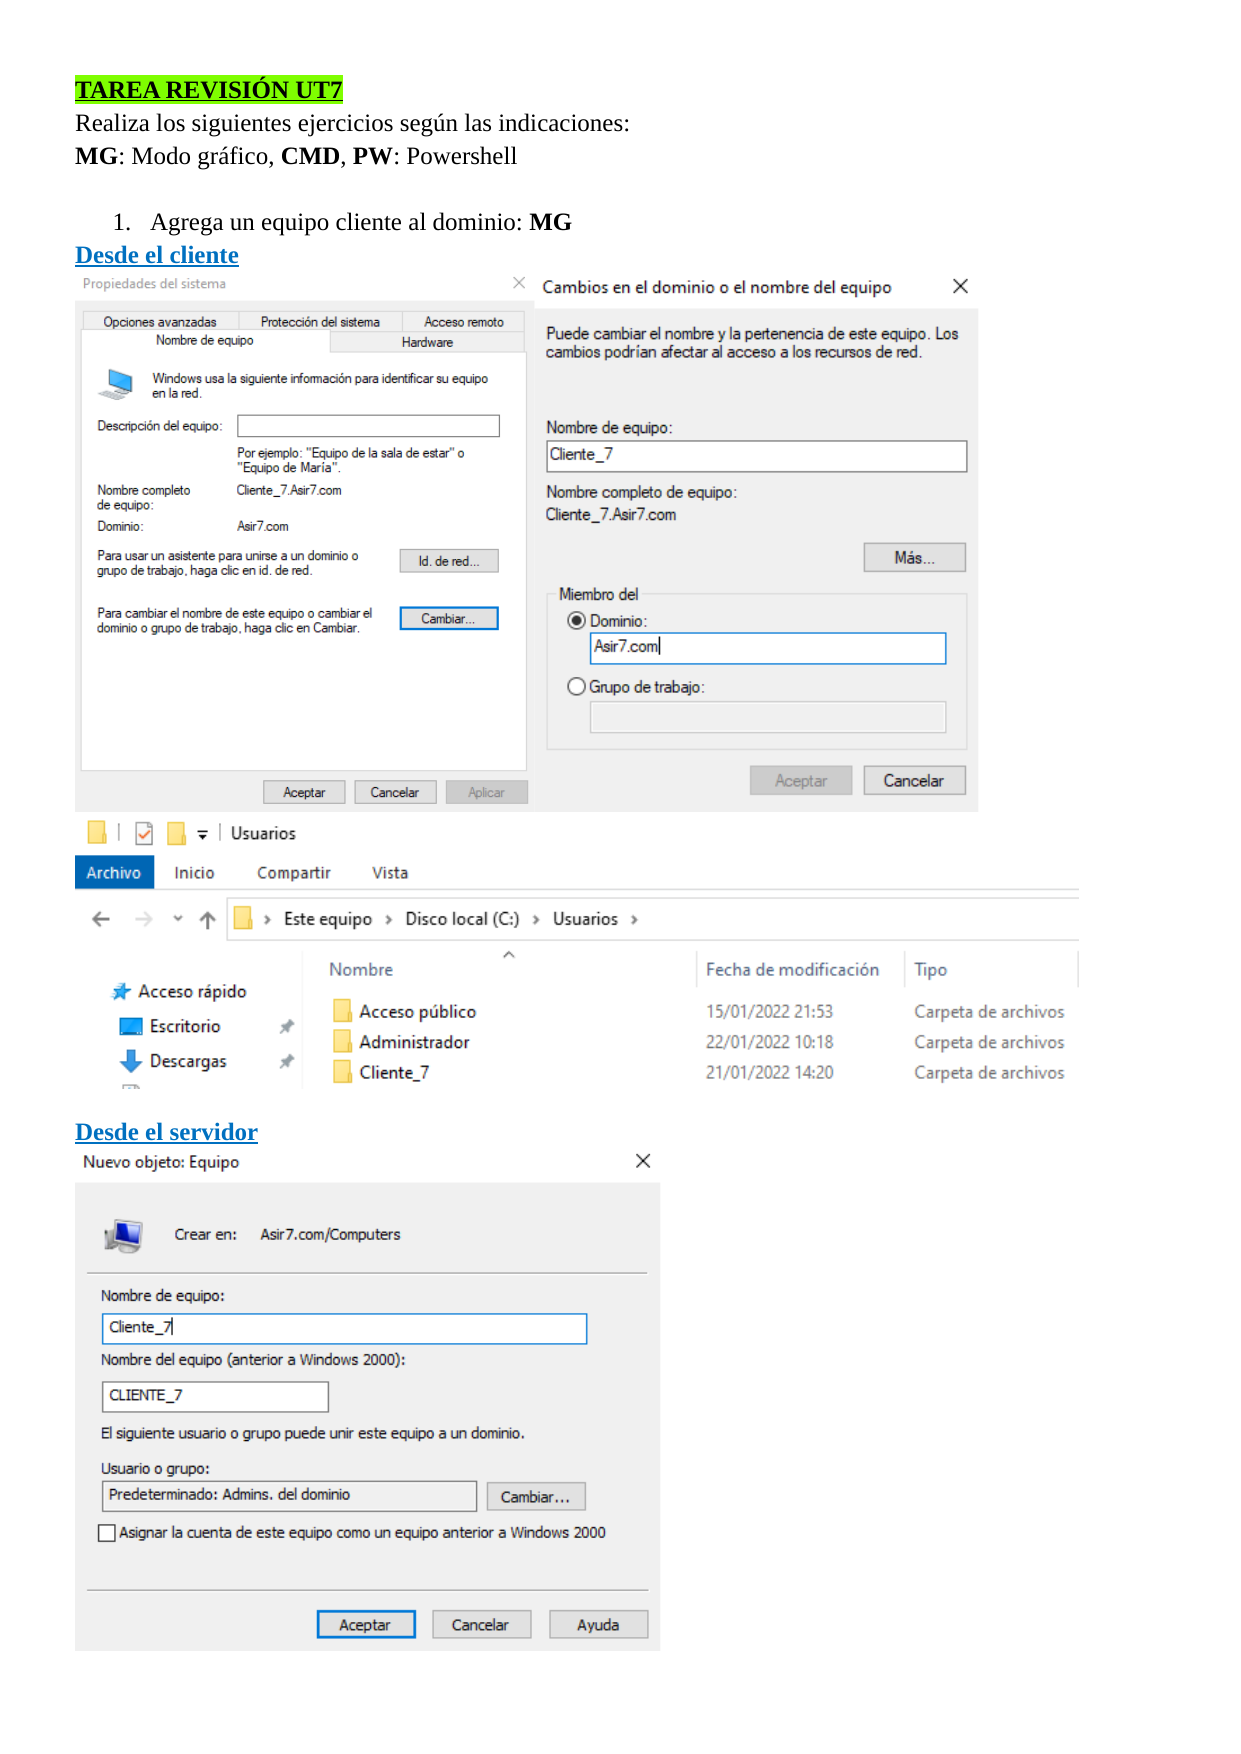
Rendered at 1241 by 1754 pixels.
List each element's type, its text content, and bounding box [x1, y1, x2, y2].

text Desde el cliente [75, 240, 1165, 269]
text MG: Modo gráfico, CMD, PW: Powershell [75, 141, 1165, 170]
text TAREA REVISIÓN UT7 [75, 75, 1165, 104]
text Desde el servidor [75, 1117, 1165, 1146]
list Agrega un equipo cliente al dominio: MG [112, 207, 1165, 236]
text Realiza los siguientes ejercicios según las indicaciones: [75, 108, 1165, 137]
